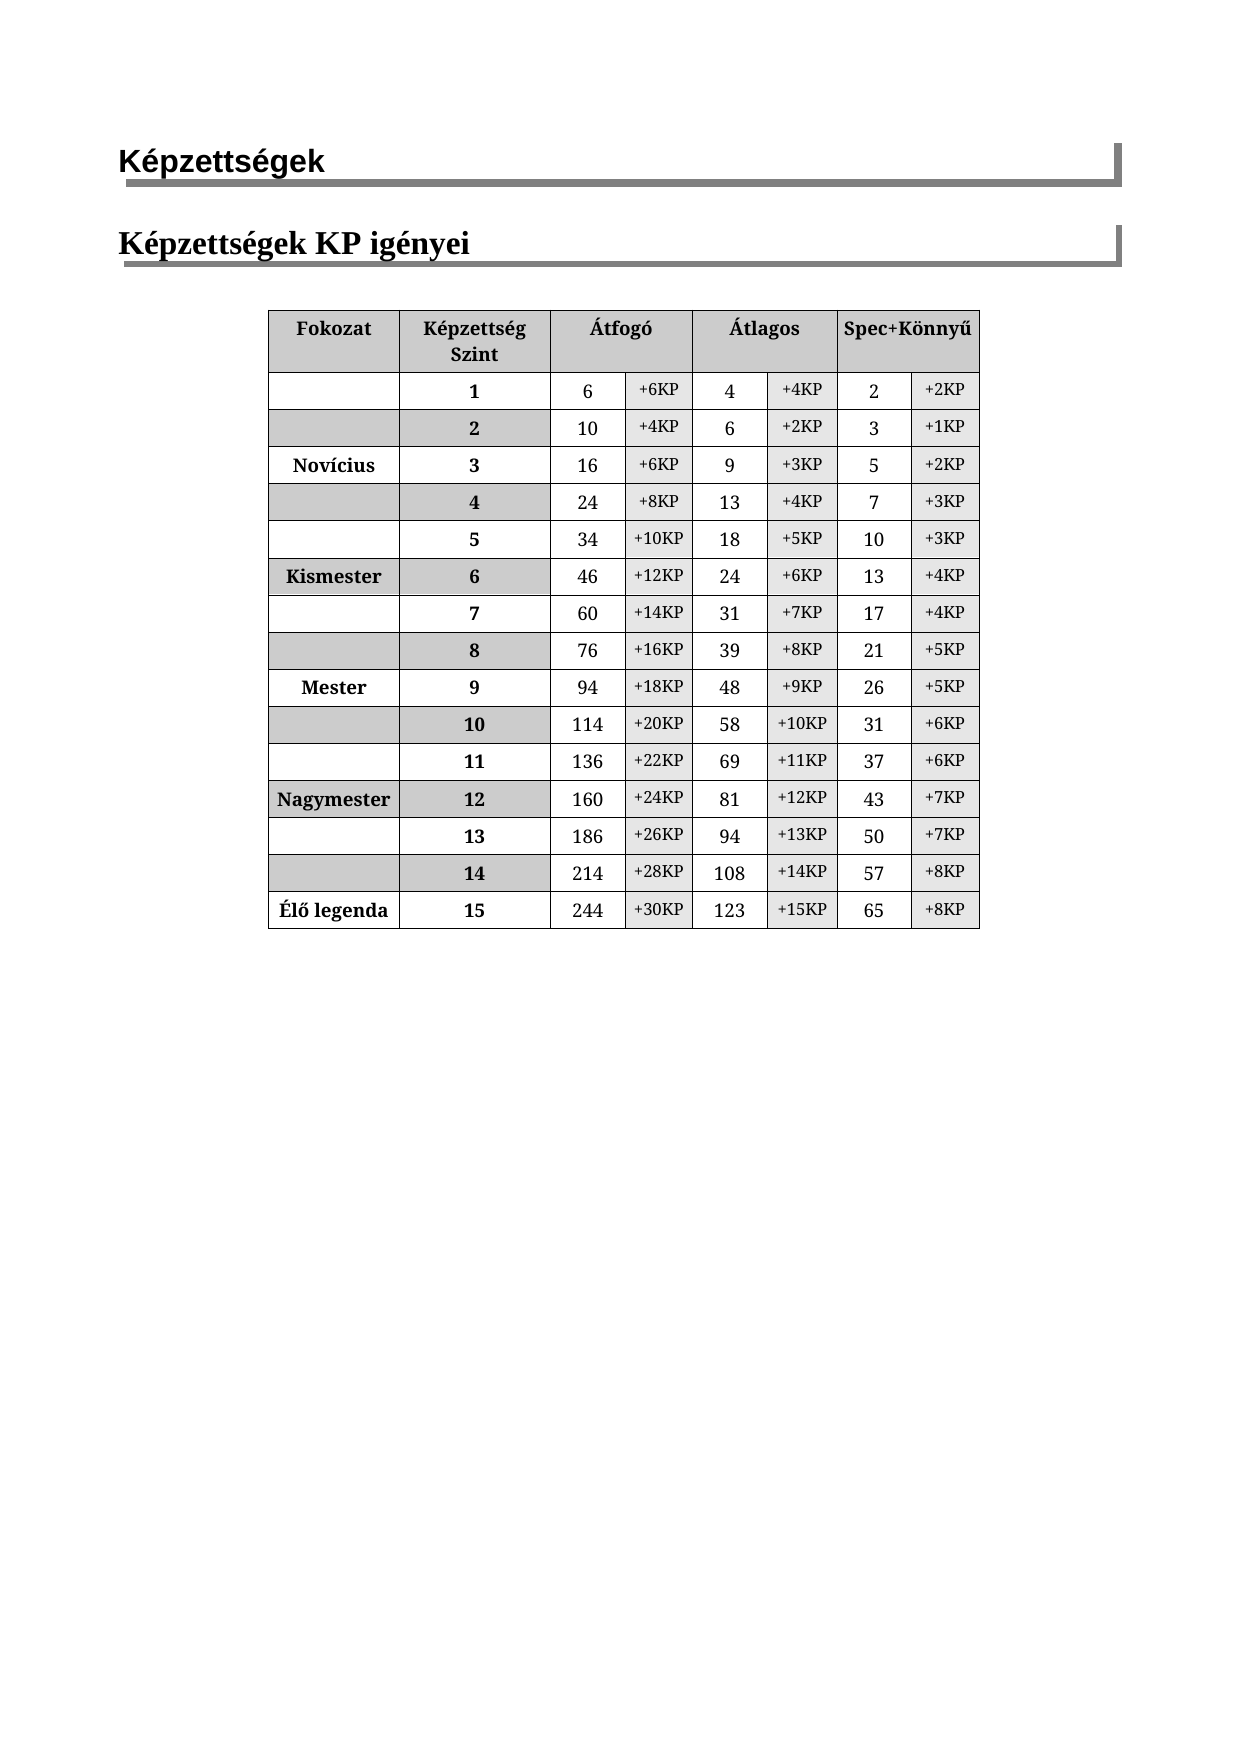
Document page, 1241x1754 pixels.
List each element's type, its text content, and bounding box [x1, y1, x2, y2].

table_cell 34 [551, 521, 625, 557]
table_cell +5KP [912, 670, 979, 706]
table_cell +6KP [626, 447, 692, 483]
table_cell +5KP [912, 633, 979, 669]
table_cell +13KP [768, 818, 837, 854]
table_cell 48 [693, 670, 767, 706]
table_cell 10 [400, 707, 550, 743]
table_cell [269, 744, 399, 780]
table_cell 76 [551, 633, 625, 669]
table_cell 108 [693, 855, 767, 891]
table_cell +9KP [768, 670, 837, 706]
table_cell +3KP [768, 447, 837, 483]
table_header Átlagos [693, 311, 837, 372]
table_cell 244 [551, 892, 625, 928]
table_cell 13 [693, 484, 767, 520]
table_cell 94 [693, 818, 767, 854]
table_cell 17 [838, 596, 911, 632]
table_header Képzettség Szint [400, 311, 550, 372]
table_cell 5 [400, 521, 550, 557]
table_cell 18 [693, 521, 767, 557]
table_cell +3KP [912, 484, 979, 520]
table_cell Mester [269, 670, 399, 706]
table_cell +30KP [626, 892, 692, 928]
table_cell 31 [838, 707, 911, 743]
table_cell +26KP [626, 818, 692, 854]
table_cell +5KP [768, 521, 837, 557]
table_cell 8 [400, 633, 550, 669]
table_cell 4 [400, 484, 550, 520]
table_cell 31 [693, 596, 767, 632]
table_cell +22KP [626, 744, 692, 780]
table_cell 6 [693, 410, 767, 446]
table_cell 13 [400, 818, 550, 854]
table_cell 186 [551, 818, 625, 854]
table_cell +8KP [912, 855, 979, 891]
table_cell 6 [551, 373, 625, 409]
table_cell [269, 596, 399, 632]
table_cell [269, 521, 399, 557]
table_cell +6KP [912, 744, 979, 780]
table_cell [269, 373, 399, 409]
table_cell 24 [551, 484, 625, 520]
table_cell +20KP [626, 707, 692, 743]
table_cell 15 [400, 892, 550, 928]
table_cell +28KP [626, 855, 692, 891]
table_cell +18KP [626, 670, 692, 706]
table_cell +2KP [912, 447, 979, 483]
table_cell +4KP [768, 484, 837, 520]
table_cell 10 [551, 410, 625, 446]
table_cell 136 [551, 744, 625, 780]
subtitle Képzettségek KP igényei [118, 225, 1116, 262]
table_cell 4 [693, 373, 767, 409]
table_cell [269, 484, 399, 520]
table_cell +7KP [912, 781, 979, 817]
table_cell +11KP [768, 744, 837, 780]
table_cell Kismester [269, 559, 399, 594]
table_cell +12KP [768, 781, 837, 817]
table_cell +15KP [768, 892, 837, 928]
table_cell 57 [838, 855, 911, 891]
table_cell +2KP [768, 410, 837, 446]
table_cell 37 [838, 744, 911, 780]
table_cell 214 [551, 855, 625, 891]
table_cell +6KP [768, 559, 837, 594]
table_cell 58 [693, 707, 767, 743]
table_cell +6KP [626, 373, 692, 409]
table_cell 60 [551, 596, 625, 632]
table_cell 12 [400, 781, 550, 817]
table_cell +2KP [912, 373, 979, 409]
table_cell [269, 410, 399, 446]
table_cell 81 [693, 781, 767, 817]
table_cell 1 [400, 373, 550, 409]
table_cell 114 [551, 707, 625, 743]
table_cell Élő legenda [269, 892, 399, 928]
table_cell +8KP [768, 633, 837, 669]
table_cell 6 [400, 559, 550, 594]
table_cell 2 [400, 410, 550, 446]
table_header Átfogó [551, 311, 692, 372]
table_cell [269, 633, 399, 669]
table_cell +14KP [626, 596, 692, 632]
subtitle Képzettségek [118, 143, 1114, 179]
table_cell [269, 855, 399, 891]
table_cell +8KP [912, 892, 979, 928]
table_cell 3 [400, 447, 550, 483]
table_cell +8KP [626, 484, 692, 520]
table_cell +16KP [626, 633, 692, 669]
table_cell 9 [400, 670, 550, 706]
table_cell 94 [551, 670, 625, 706]
table_cell Nagymester [269, 781, 399, 817]
table_cell 7 [838, 484, 911, 520]
table_cell 7 [400, 596, 550, 632]
table_cell +4KP [912, 559, 979, 594]
table_cell 69 [693, 744, 767, 780]
table_cell +1KP [912, 410, 979, 446]
table_header Spec+Könnyű [838, 311, 979, 372]
table_cell 10 [838, 521, 911, 557]
table_header Fokozat [269, 311, 399, 372]
table_cell +4KP [768, 373, 837, 409]
table_cell 24 [693, 559, 767, 594]
table_cell +4KP [912, 596, 979, 632]
table_cell 21 [838, 633, 911, 669]
table_cell +3KP [912, 521, 979, 557]
table_cell 14 [400, 855, 550, 891]
table_cell 9 [693, 447, 767, 483]
table_cell 26 [838, 670, 911, 706]
table_cell +10KP [768, 707, 837, 743]
table_cell 5 [838, 447, 911, 483]
table_cell 65 [838, 892, 911, 928]
table_cell Novícius [269, 447, 399, 483]
table_cell +7KP [912, 818, 979, 854]
table_cell +14KP [768, 855, 837, 891]
table_cell +24KP [626, 781, 692, 817]
table_cell 46 [551, 559, 625, 594]
table_cell +6KP [912, 707, 979, 743]
table_cell 123 [693, 892, 767, 928]
table_cell +4KP [626, 410, 692, 446]
table_cell 43 [838, 781, 911, 817]
table_cell 50 [838, 818, 911, 854]
table_cell +12KP [626, 559, 692, 594]
table_cell [269, 707, 399, 743]
table_cell 13 [838, 559, 911, 594]
table_cell 16 [551, 447, 625, 483]
table_cell 11 [400, 744, 550, 780]
table_cell 2 [838, 373, 911, 409]
table_cell 160 [551, 781, 625, 817]
table_cell [269, 818, 399, 854]
table_cell 39 [693, 633, 767, 669]
table_cell +10KP [626, 521, 692, 557]
table_cell +7KP [768, 596, 837, 632]
table_cell 3 [838, 410, 911, 446]
